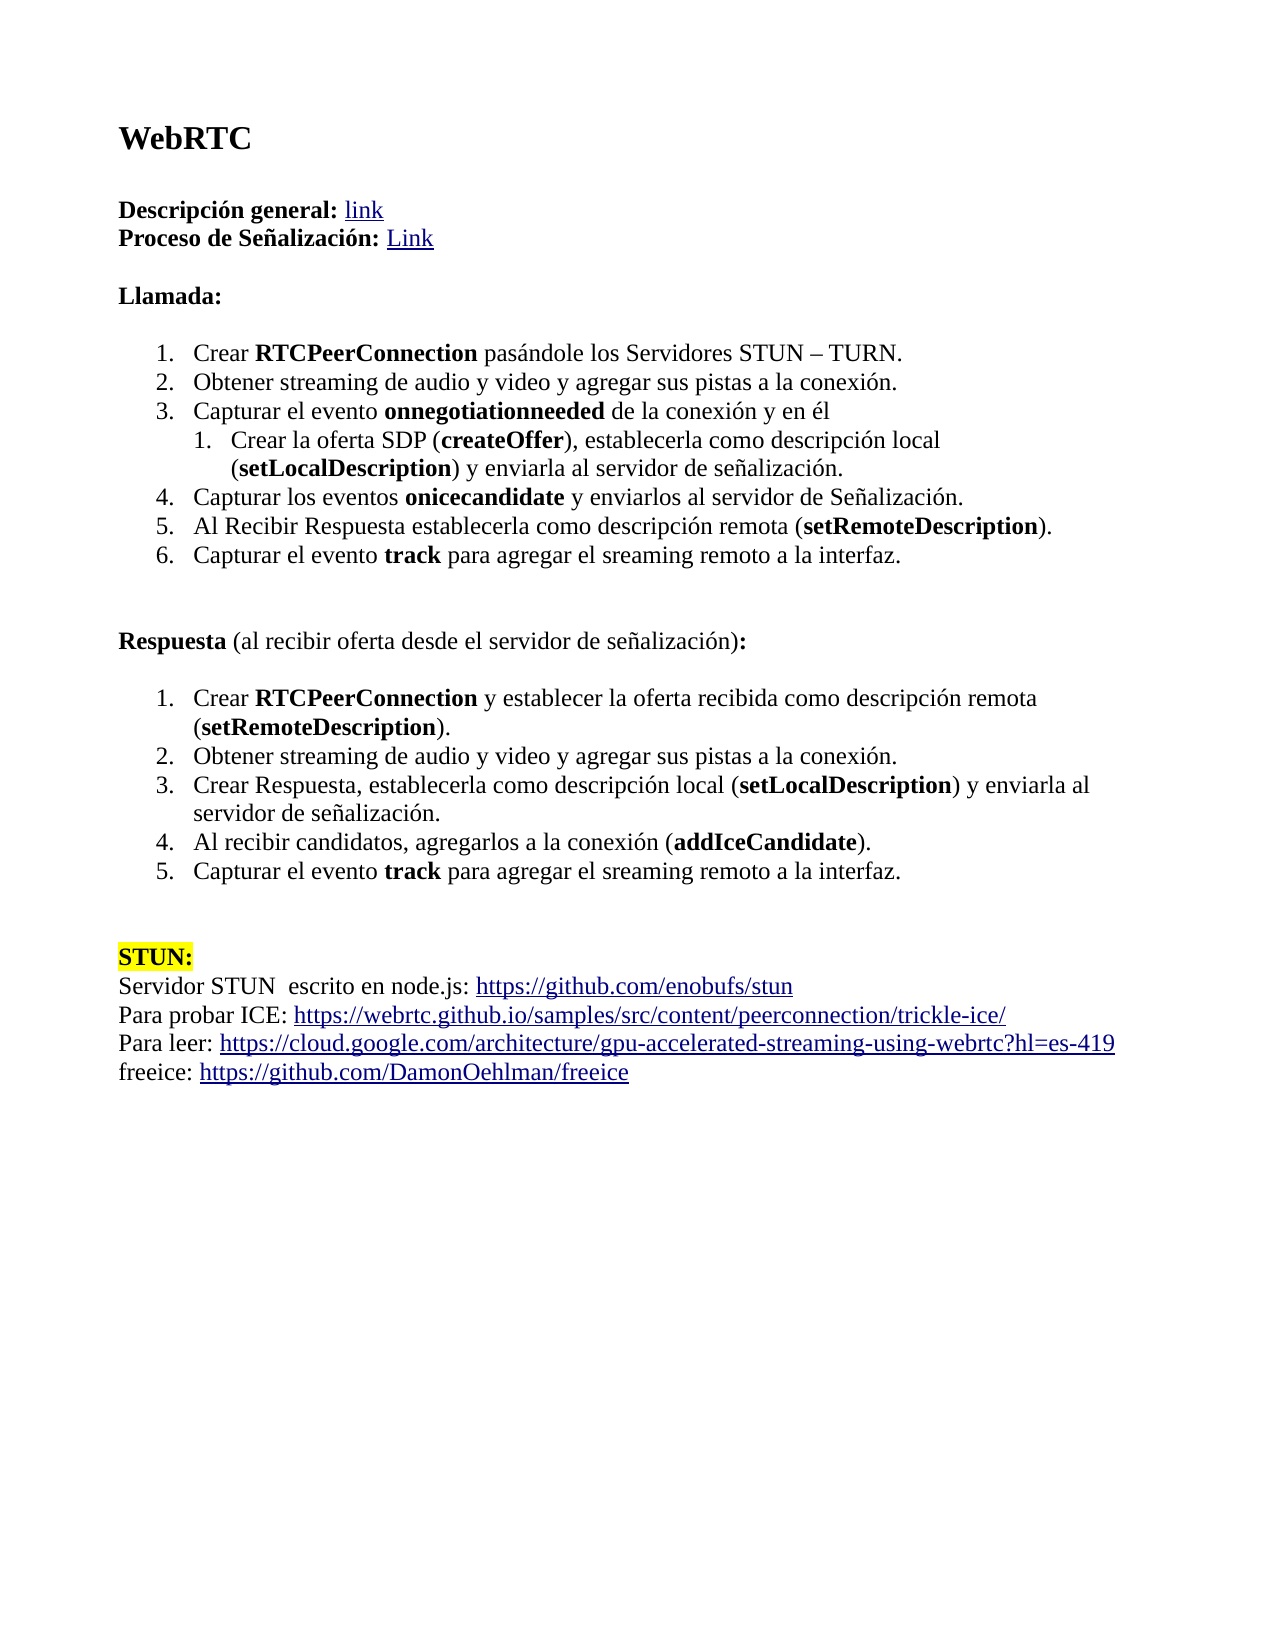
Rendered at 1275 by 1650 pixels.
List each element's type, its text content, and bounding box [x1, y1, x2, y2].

text Para probar ICE: https://webrtc.github.io/samples/src/content/peerconnection/trickle-ice/ [118, 1000, 1157, 1028]
list Al recibir candidatos, agregarlos a la conexión (addIceCandidate). [156, 827, 1157, 856]
text Para leer: https://cloud.google.com/architecture/gpu-accelerated-streaming-using-webrtc?hl=es-419 [118, 1028, 1157, 1057]
list Crear Respuesta, establecerla como descripción local (setLocalDescription) y enviarla al servidor de señalización. [156, 770, 1157, 827]
text freeice: https://github.com/DamonOehlman/freeice [118, 1057, 1157, 1086]
text Proceso de Señalización: Link [118, 223, 1157, 252]
text Descripción general: link [118, 195, 1157, 223]
text STUN: [118, 942, 1157, 971]
list Obtener streaming de audio y video y agregar sus pistas a la conexión. [156, 741, 1157, 770]
text Respuesta (al recibir oferta desde el servidor de señalización): [118, 626, 1157, 655]
list Capturar el evento onnegotiationneeded de la conexión y en él [156, 396, 1157, 425]
text Llamada: [118, 281, 1157, 310]
list Capturar el evento track para agregar el sreaming remoto a la interfaz. [156, 540, 1157, 568]
list Capturar el evento track para agregar el sreaming remoto a la interfaz. [156, 856, 1157, 885]
text WebRTC [118, 118, 1157, 156]
list Capturar los eventos onicecandidate y enviarlos al servidor de Señalización. [156, 482, 1157, 511]
list Crear la oferta SDP (createOffer), establecerla como descripción local (setLocalDescription) y enviarla al servidor de señalización. [193, 425, 1157, 482]
list Crear RTCPeerConnection y establecer la oferta recibida como descripción remota (setRemoteDescription). [156, 683, 1157, 741]
list Crear RTCPeerConnection pasándole los Servidores STUN – TURN. [156, 338, 1157, 367]
text Servidor STUN escrito en node.js: https://github.com/enobufs/stun [118, 971, 1157, 1000]
list Al Recibir Respuesta establecerla como descripción remota (setRemoteDescription). [156, 511, 1157, 540]
list Obtener streaming de audio y video y agregar sus pistas a la conexión. [156, 367, 1157, 396]
